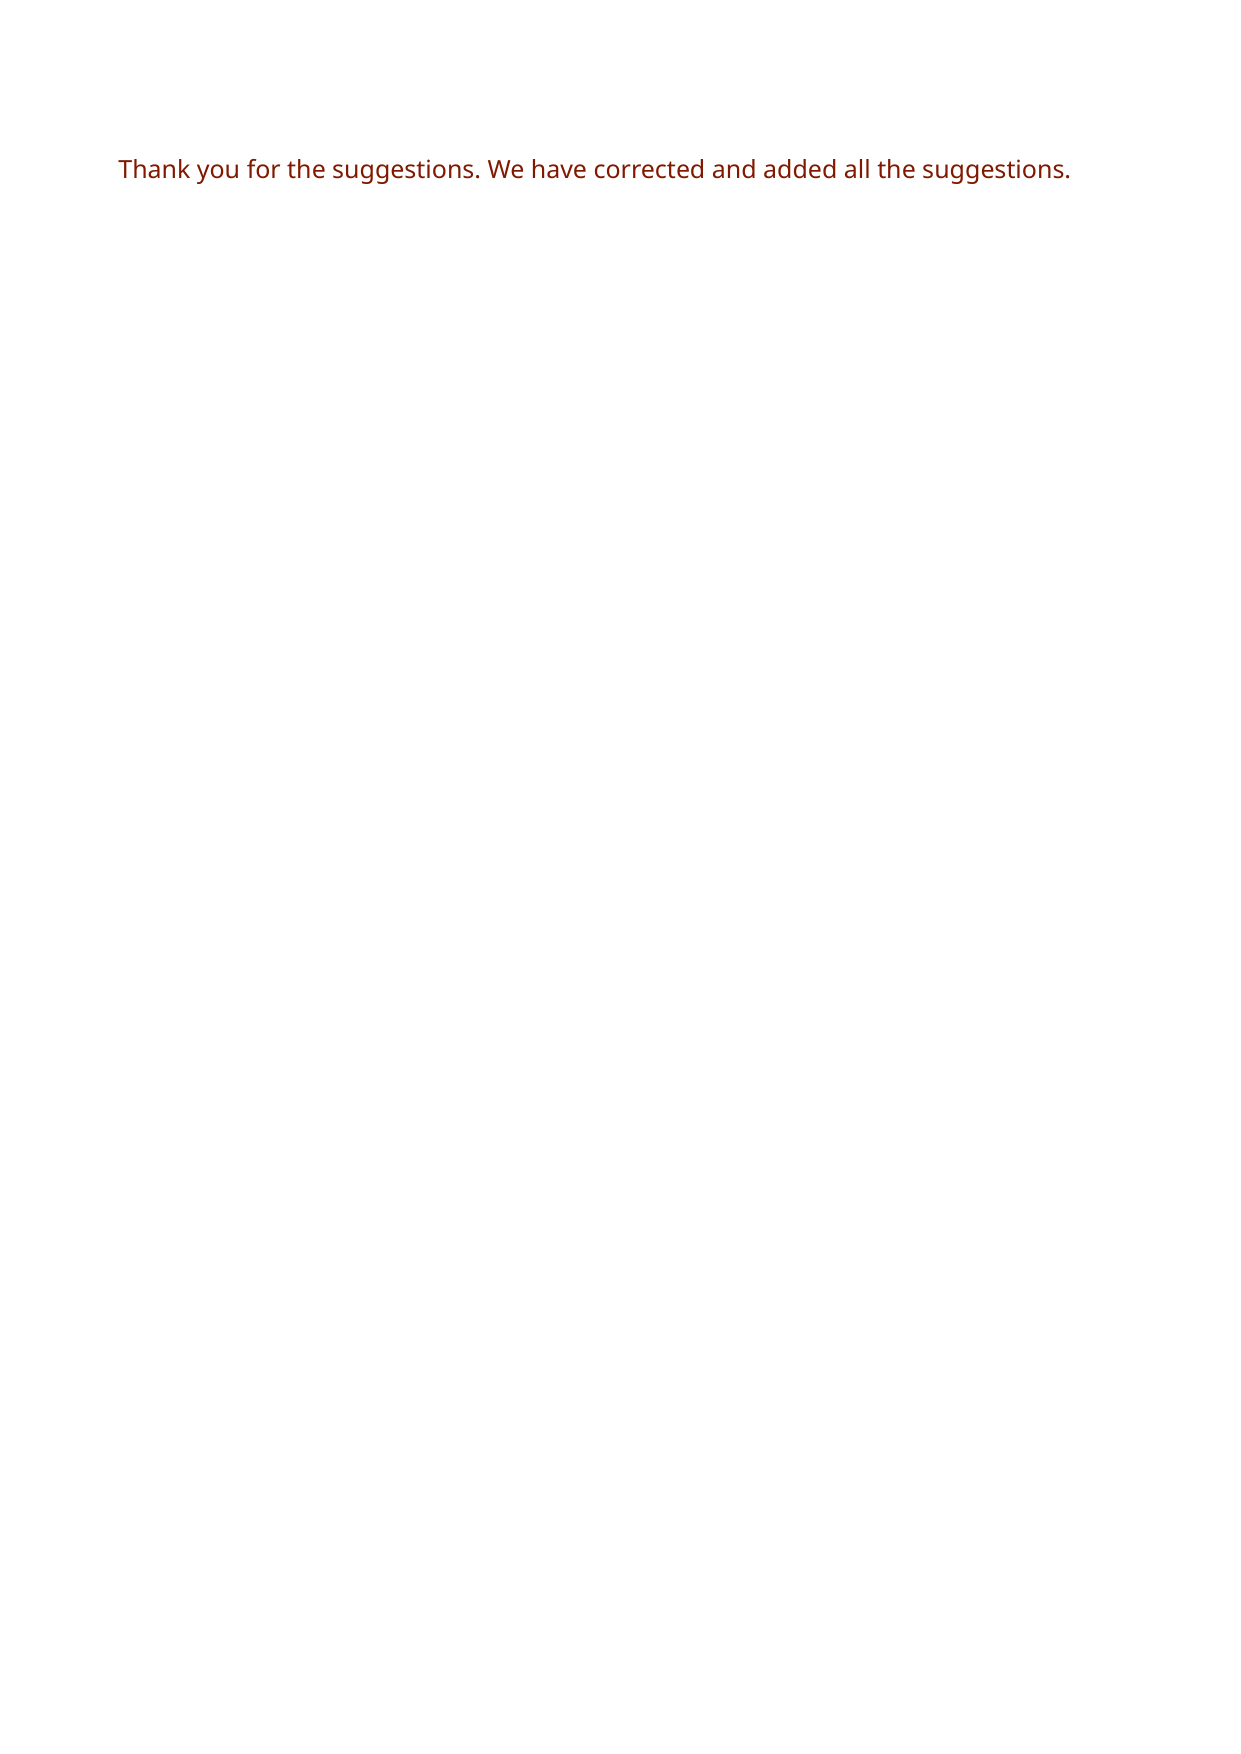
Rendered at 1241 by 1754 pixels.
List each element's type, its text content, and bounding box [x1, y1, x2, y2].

text Thank you for the suggestions. We have corrected and added all the suggestions. [118, 152, 1122, 186]
